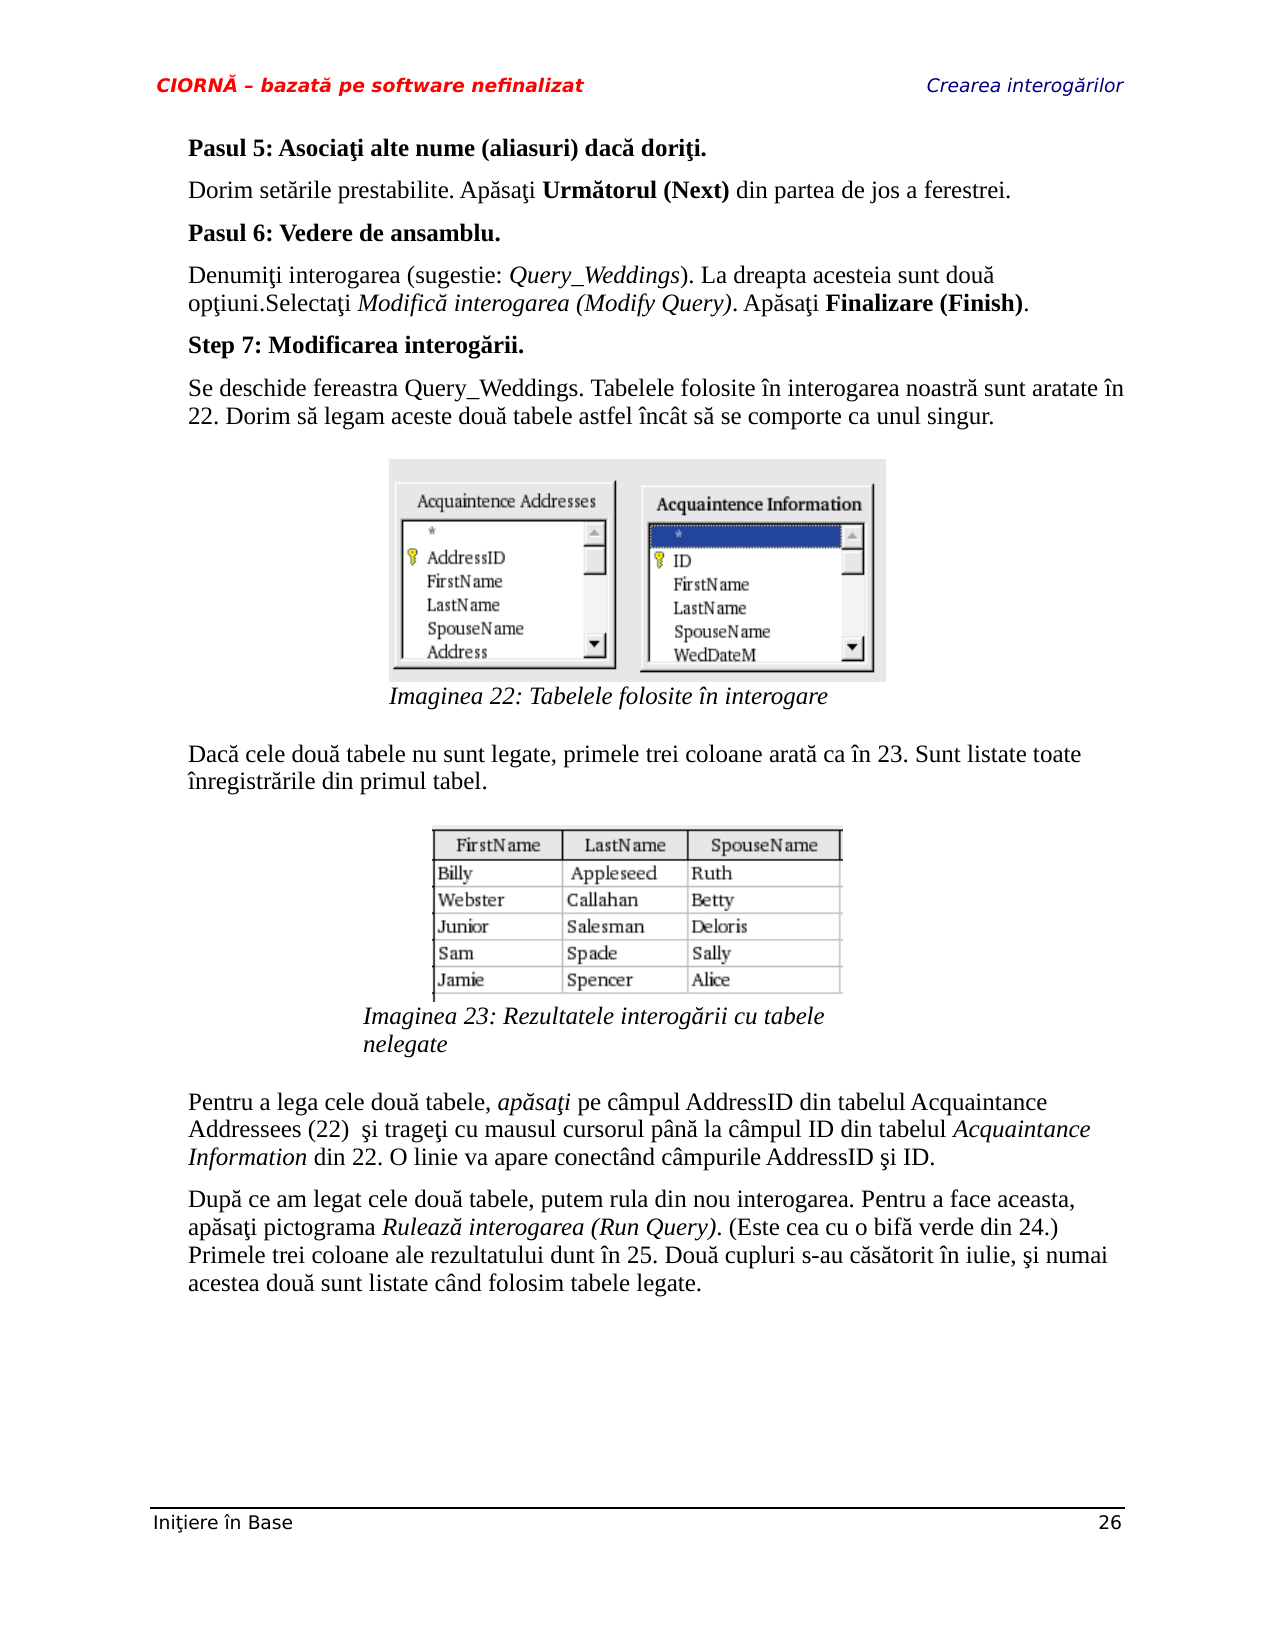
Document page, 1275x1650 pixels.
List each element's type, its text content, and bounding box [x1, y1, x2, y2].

text Step 7: Modificarea interogării. [188, 332, 1125, 359]
text După ce am legat cele două tabele, putem rula din nou interogarea. Pentru a face aceasta, apăsaţi pictograma Rulează interogarea (Run Query). (Este cea cu o bifă verde din Imaginea 24.) Primele trei coloane ale rezultatului dunt în Imaginea 25. Două cupluri s-au căsătorit în iulie, şi numai acestea două sunt listate când folosim tabele legate. [188, 1186, 1125, 1296]
text Pentru a lega cele două tabele, apăsaţi pe câmpul AddressID din tabelul Acquaintance Addressees (Imaginea 22) şi trageţi cu mausul cursorul până la câmpul ID din tabelul Acquaintance Information din Imaginea 22. O linie va apare conectând câmpurile AddressID şi ID. [188, 1088, 1125, 1171]
text Pasul 6: Vedere de ansamblu. [188, 219, 1125, 247]
text Imaginea 23: Rezultatele interogării cu tabele nelegate [363, 825, 912, 1057]
text Se deschide fereastra Query_Weddings. Tabelele folosite în interogarea noastră sunt aratate în Imaginea 22. Dorim să legam aceste două tabele astfel încât să se comporte ca unul singur. [188, 374, 1125, 429]
picture [388, 459, 887, 682]
picture [432, 825, 843, 1002]
text Pasul 5: Asociaţi alte nume (aliasuri) dacă doriţi. [188, 134, 1125, 162]
text Denumiţi interogarea (sugestie: Query_Weddings). La dreapta acesteia sunt două opţiuni.Selectaţi Modifică interogarea (Modify Query). Apăsaţi Finalizare (Finish). [188, 261, 1125, 317]
list Dacă cele două tabele nu sunt legate, primele trei coloane arată ca în Imaginea 23. Sunt listate toate înregistrările din primul tabel. [188, 740, 1125, 795]
text Imaginea 22: Tabelele folosite în interogare [389, 682, 886, 709]
text Dorim setările prestabilite. Apăsaţi Următorul (Next) din partea de jos a ferestrei. [188, 176, 1125, 204]
